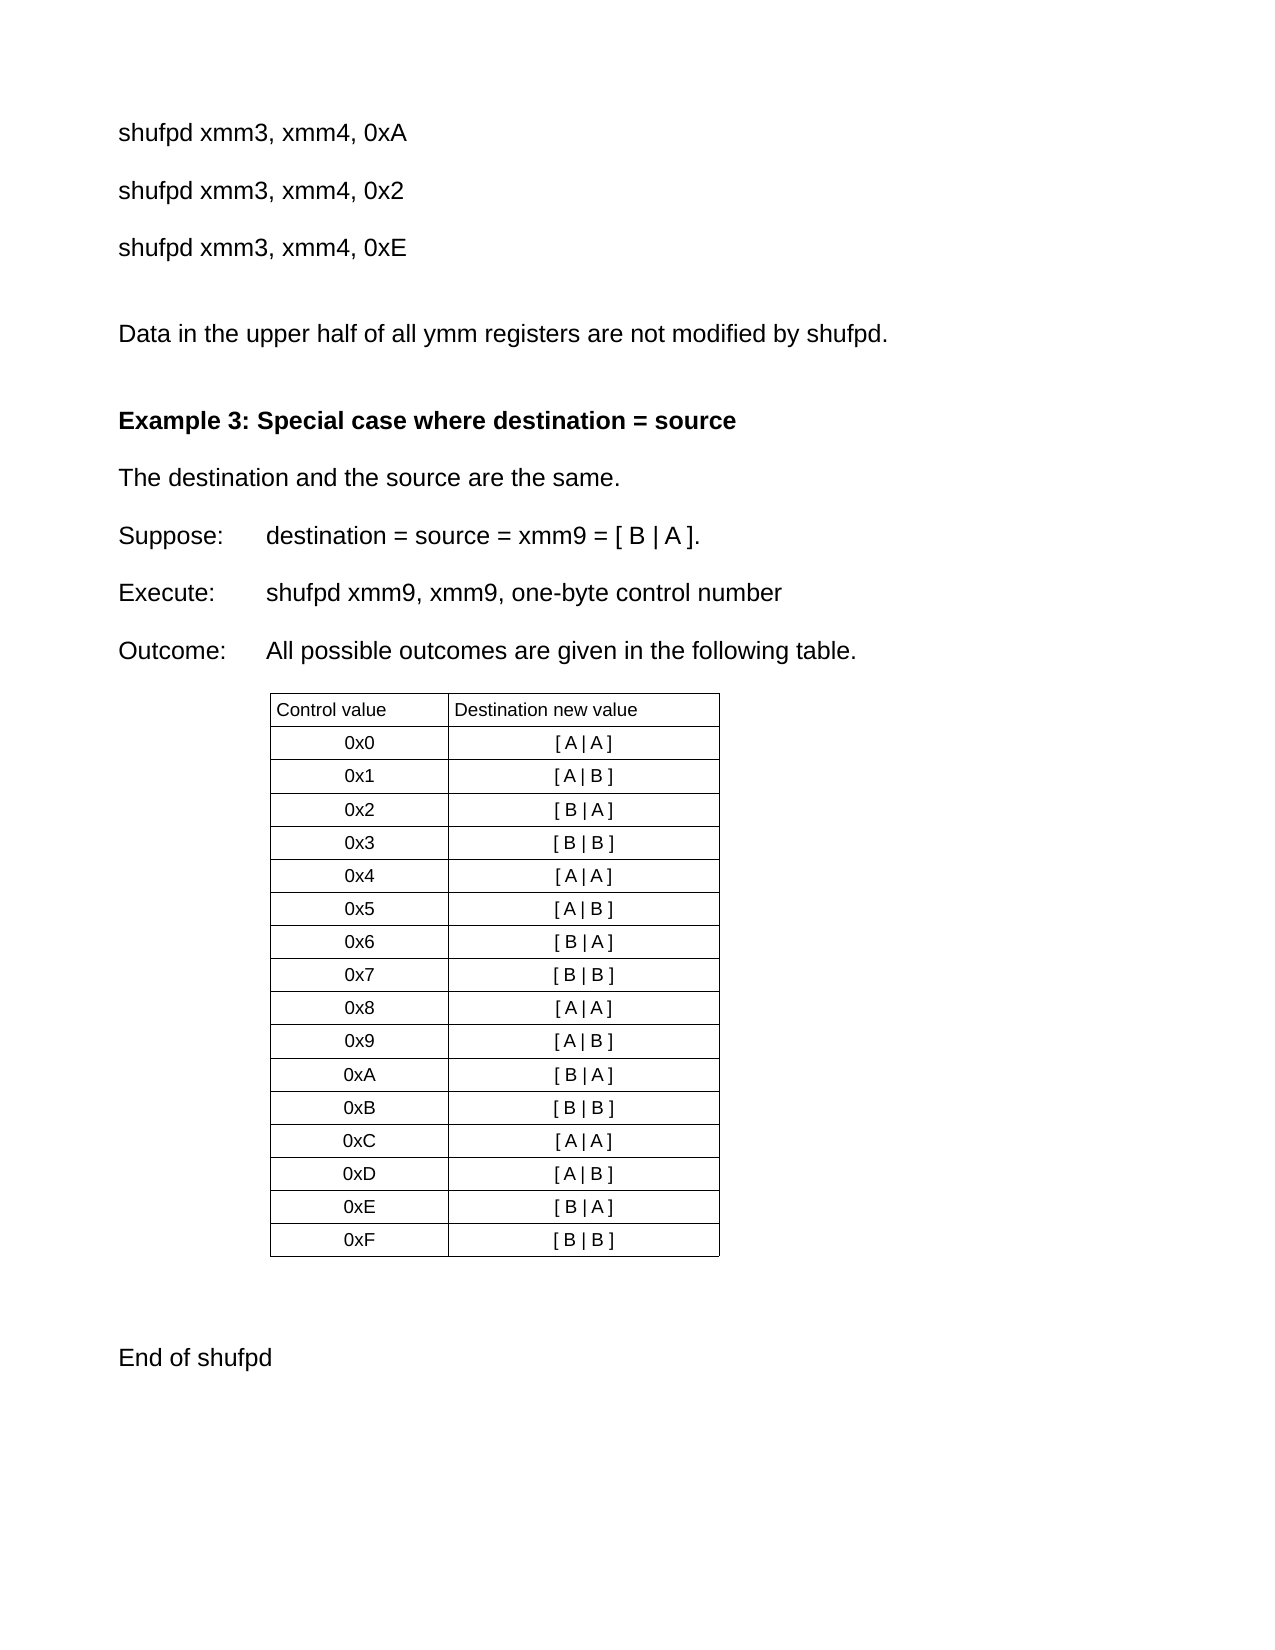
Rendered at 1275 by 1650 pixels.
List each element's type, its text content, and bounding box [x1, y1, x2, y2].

table_cell [ B | B ] [449, 1224, 719, 1256]
table_cell 0x8 [271, 992, 448, 1024]
text Outcome: All possible outcomes are given in the following table. [118, 636, 1157, 664]
table_cell [ B | B ] [449, 959, 719, 991]
table_cell [ A | A ] [449, 1125, 719, 1157]
table_cell 0x7 [271, 959, 448, 991]
table_cell 0x6 [271, 926, 448, 958]
table_cell 0x9 [271, 1025, 448, 1057]
table_cell [ A | B ] [449, 1025, 719, 1057]
table_cell 0x2 [271, 794, 448, 826]
text shufpd xmm3, xmm4, 0xA [118, 118, 1157, 147]
text The destination and the source are the same. [118, 463, 1157, 492]
table_cell [ A | B ] [449, 760, 719, 792]
table_cell 0x4 [271, 860, 448, 892]
table_cell 0xF [271, 1224, 448, 1256]
table_cell [ A | A ] [449, 860, 719, 892]
table_cell 0x0 [271, 727, 448, 759]
table_cell [ B | A ] [449, 1059, 719, 1091]
text Example 3: Special case where destination = source [118, 406, 1157, 434]
table_cell [ A | A ] [449, 992, 719, 1024]
table_cell 0xE [271, 1191, 448, 1223]
table_cell 0x5 [271, 893, 448, 925]
text End of shufpd [118, 1343, 1157, 1371]
table_cell [ B | B ] [449, 1092, 719, 1124]
text Data in the upper half of all ymm registers are not modified by shufpd. [118, 319, 1157, 348]
text Execute: shufpd xmm9, xmm9, one-byte control number [118, 578, 1157, 607]
text Suppose: destination = source = xmm9 = [ B | A ]. [118, 521, 1157, 549]
table_cell 0xB [271, 1092, 448, 1124]
text shufpd xmm3, xmm4, 0xE [118, 233, 1157, 262]
table_header Destination new value [449, 694, 719, 726]
table_cell [ B | B ] [449, 827, 719, 859]
table_cell 0xA [271, 1059, 448, 1091]
table_cell 0x1 [271, 760, 448, 792]
table_cell [ A | B ] [449, 893, 719, 925]
table_cell [ B | A ] [449, 1191, 719, 1223]
table_cell [ A | A ] [449, 727, 719, 759]
table_cell 0xD [271, 1158, 448, 1190]
table_cell [ B | A ] [449, 926, 719, 958]
text shufpd xmm3, xmm4, 0x2 [118, 176, 1157, 204]
table_cell [ B | A ] [449, 794, 719, 826]
table_cell [ A | B ] [449, 1158, 719, 1190]
table_header Control value [271, 694, 448, 726]
table_cell 0x3 [271, 827, 448, 859]
table_cell 0xC [271, 1125, 448, 1157]
